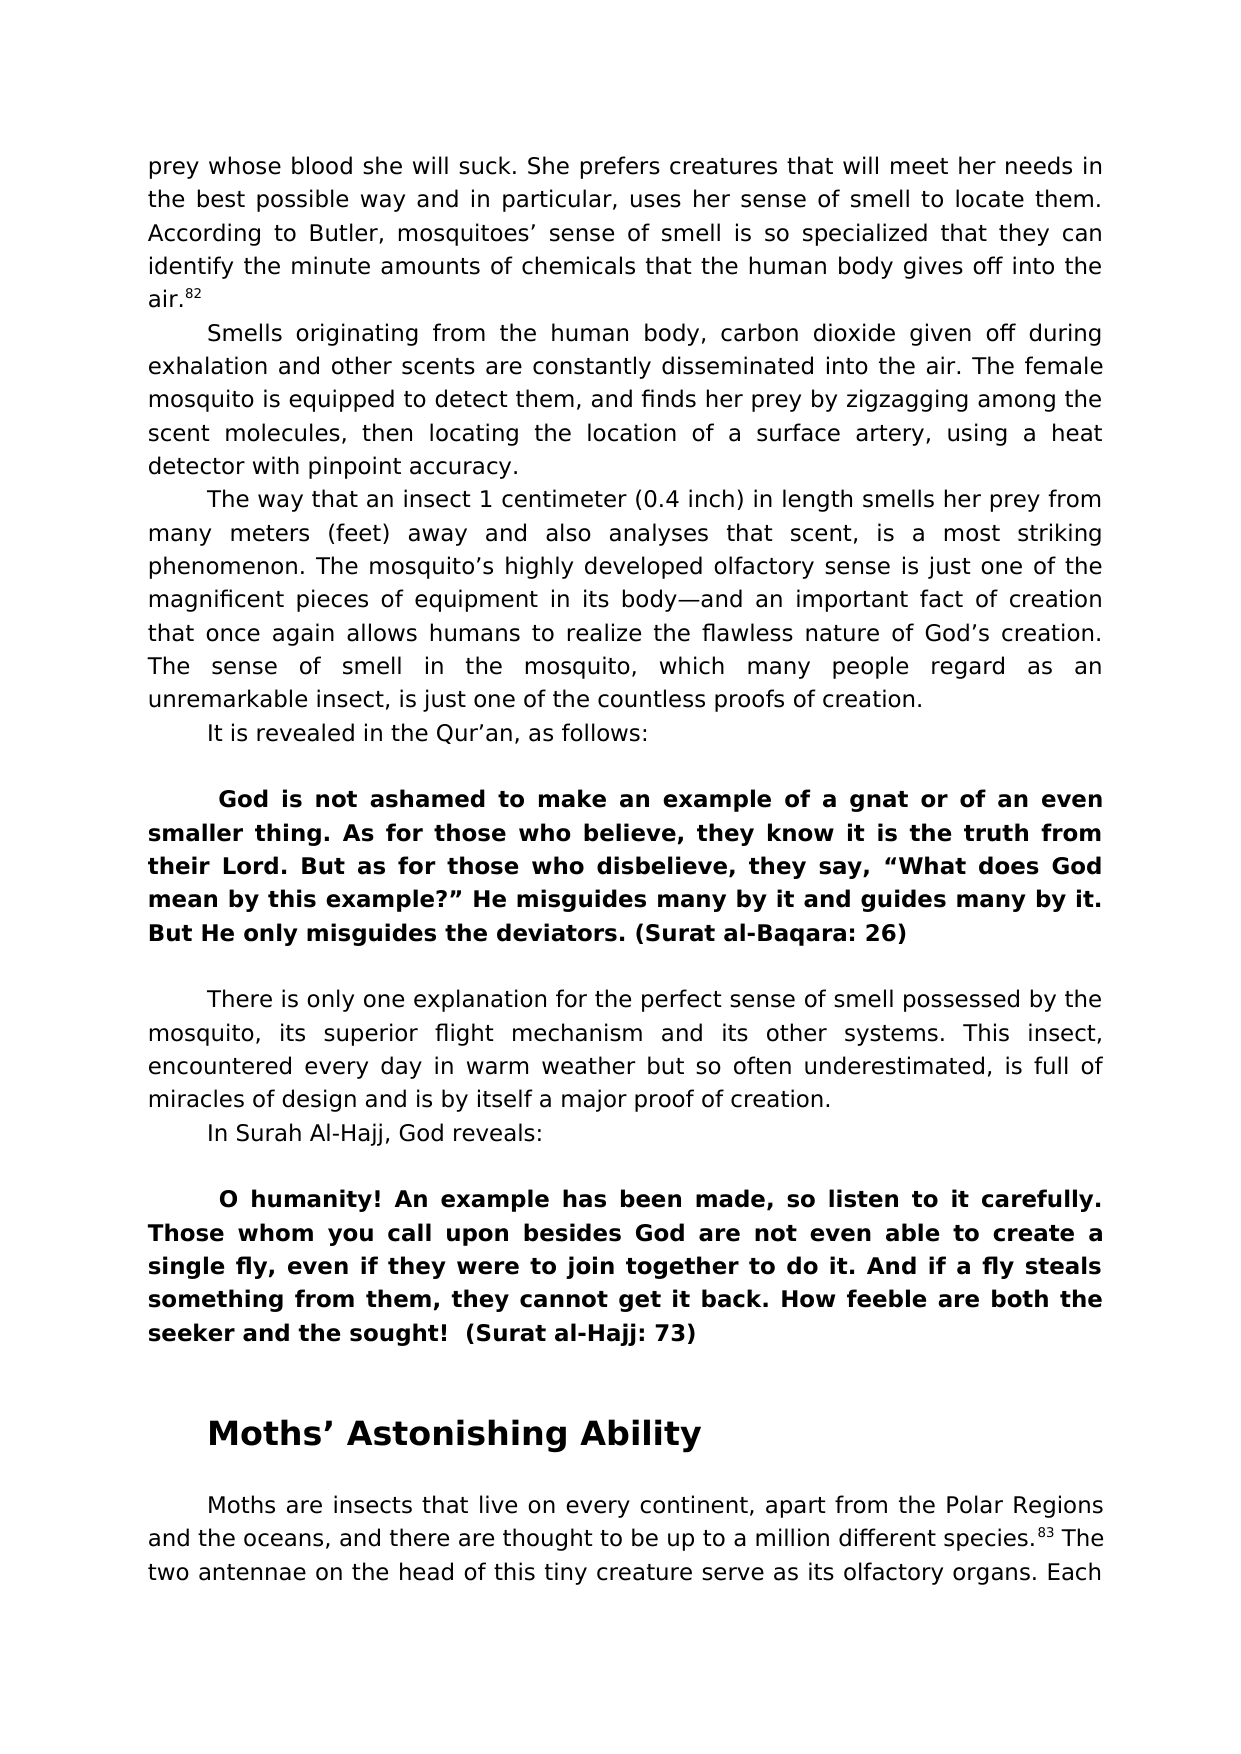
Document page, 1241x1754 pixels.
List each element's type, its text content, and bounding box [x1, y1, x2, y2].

text In Surah Al-Hajj, God reveals: [148, 1114, 1104, 1148]
text prey whose blood she will suck. She prefers creatures that will meet her needs in the best possible way and in particular, uses her sense of smell to locate them. According to Butler, mosquitoes’ sense of smell is so specialized that they can identify the minute amounts of chemicals that the human body gives off into the air. [148, 148, 1104, 314]
text Moths’ Astonishing Ability [148, 1414, 1104, 1453]
text There is only one explanation for the perfect sense of smell possessed by the mosquito, its superior flight mechanism and its other systems. This insect, encountered every day in warm weather but so often underestimated, is full of miracles of design and is by itself a major proof of creation. [148, 981, 1104, 1114]
text O humanity! An example has been made, so listen to it carefully. Those whom you call upon besides God are not even able to create a single fly, even if they were to join together to do it. And if a fly steals something from them, they cannot get it back. How feeble are both the seeker and the sought! (Surat al-Hajj: 73) [148, 1181, 1104, 1348]
text Smells originating from the human body, carbon dioxide given off during exhalation and other scents are constantly disseminated into the air. The female mosquito is equipped to detect them, and finds her prey by zigzagging among the scent molecules, then locating the location of a surface artery, using a heat detector with pinpoint accuracy. [148, 314, 1104, 481]
text Moths are insects that live on every continent, apart from the Polar Regions and the oceans, and there are thought to be up to a million different species. The two antennae on the head of this tiny creature serve as its olfactory organs. Each [148, 1487, 1104, 1587]
text It is revealed in the Qur’an, as follows: [148, 714, 1104, 748]
text God is not ashamed to make an example of a gnat or of an even smaller thing. As for those who believe, they know it is the truth from their Lord. But as for those who disbelieve, they say, “What does God mean by this example?” He misguides many by it and guides many by it. But He only misguides the deviators. (Surat al-Baqara: 26) [148, 781, 1104, 948]
text The way that an insect 1 centimeter (0.4 inch) in length smells her prey from many meters (feet) away and also analyses that scent, is a most striking phenomenon. The mosquito’s highly developed olfactory sense is just one of the magnificent pieces of equipment in its body—and an important fact of creation that once again allows humans to realize the flawless nature of God’s creation. The sense of smell in the mosquito, which many people regard as an unremarkable insect, is just one of the countless proofs of creation. [148, 481, 1104, 714]
